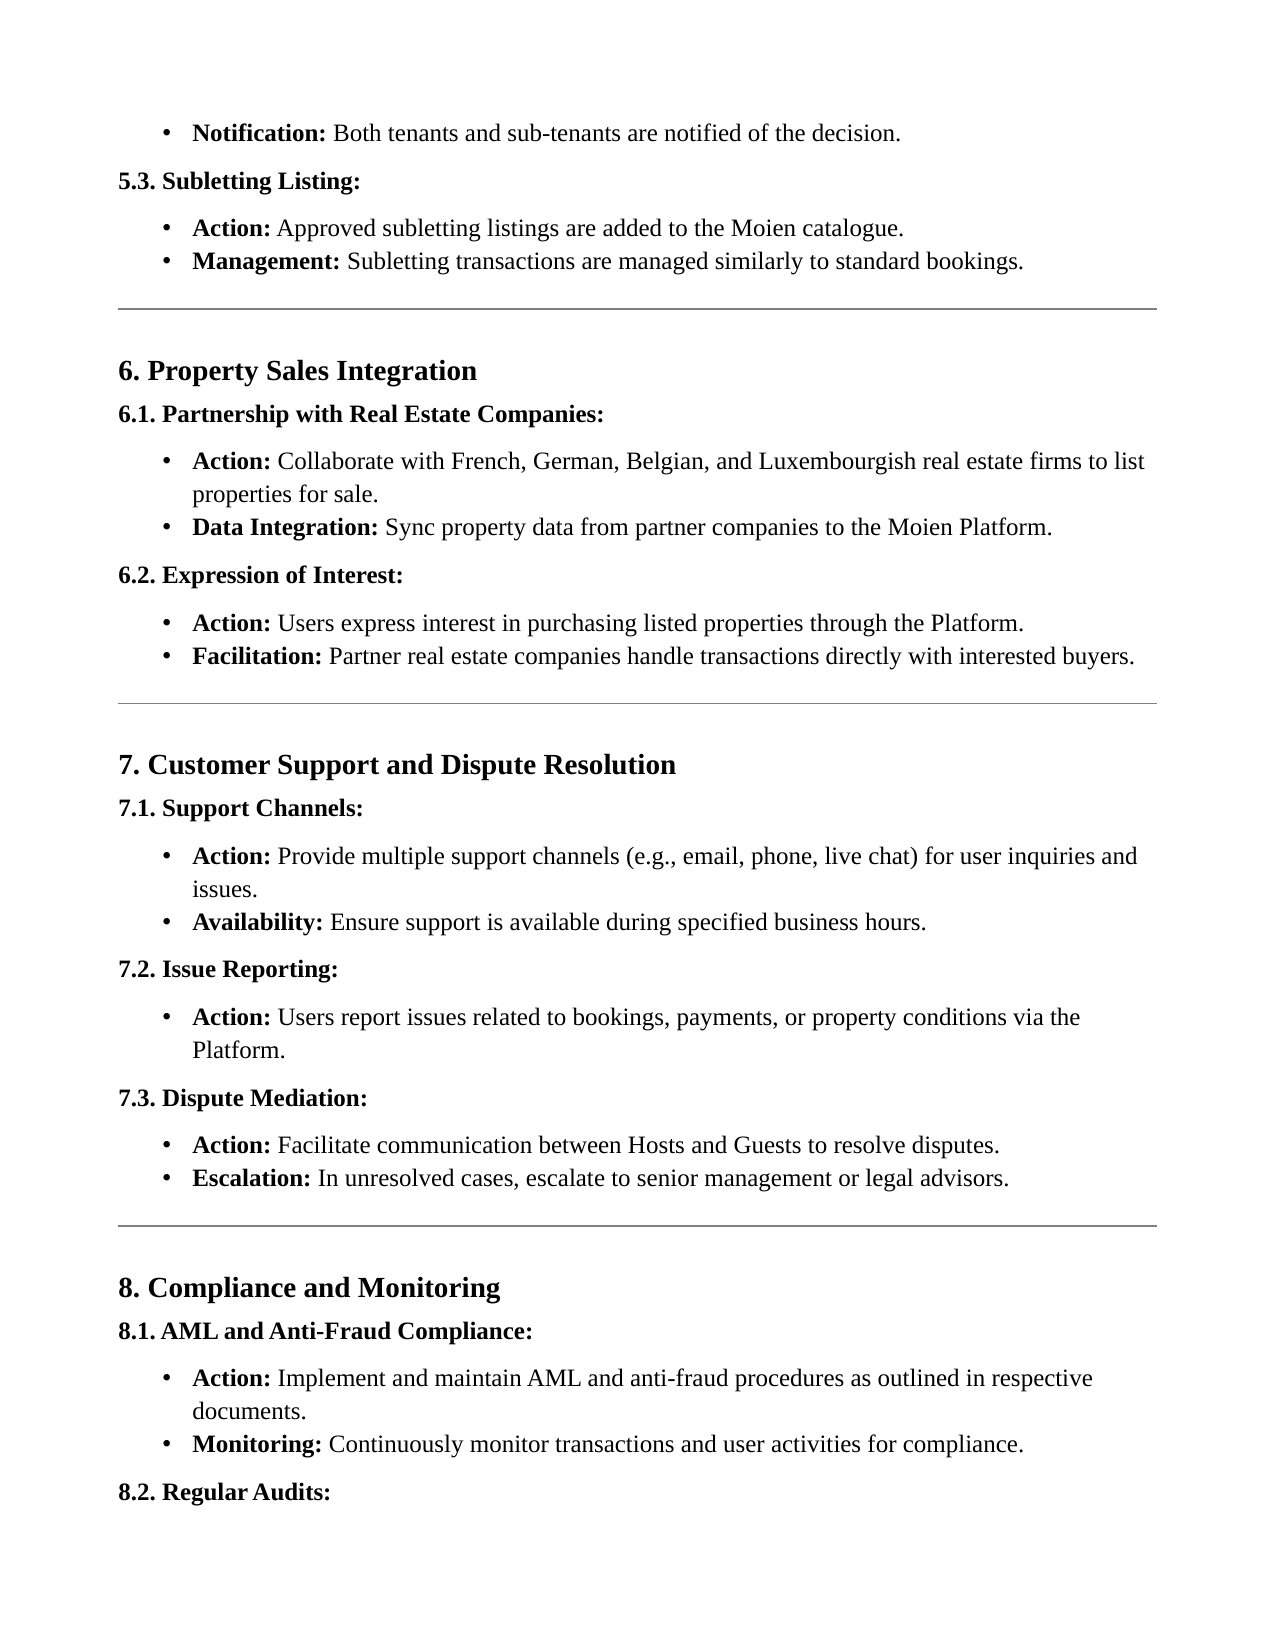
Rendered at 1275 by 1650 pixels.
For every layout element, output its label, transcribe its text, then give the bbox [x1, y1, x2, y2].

text 8.1. AML and Anti-Fraud Compliance: [118, 1316, 1157, 1344]
list Facilitation: Partner real estate companies handle transactions directly with interested buyers. [162, 641, 1157, 669]
list Action: Facilitate communication between Hosts and Guests to resolve disputes. [162, 1130, 1157, 1159]
list Action: Collaborate with French, German, Belgian, and Luxembourgish real estate firms to list properties for sale. [162, 446, 1157, 508]
list Action: Provide multiple support channels (e.g., email, phone, live chat) for user inquiries and issues. [162, 841, 1157, 903]
list Management: Subletting transactions are managed similarly to standard bookings. [162, 246, 1157, 275]
text 7.2. Issue Reporting: [118, 954, 1157, 983]
list Monitoring: Continuously monitor transactions and user activities for compliance. [162, 1429, 1157, 1458]
list Availability: Ensure support is available during specified business hours. [162, 907, 1157, 936]
text 7.3. Dispute Mediation: [118, 1083, 1157, 1111]
list Escalation: In unresolved cases, escalate to senior management or legal advisors. [162, 1163, 1157, 1192]
list Action: Approved subletting listings are added to the Moien catalogue. [162, 213, 1157, 242]
text 6.1. Partnership with Real Estate Companies: [118, 399, 1157, 428]
text 6.2. Expression of Interest: [118, 560, 1157, 589]
subtitle 8. Compliance and Monitoring [118, 1270, 1157, 1303]
subtitle 6. Property Sales Integration [118, 353, 1157, 386]
text 8.2. Regular Audits: [118, 1477, 1157, 1506]
list Action: Implement and maintain AML and anti-fraud procedures as outlined in respective documents. [162, 1363, 1157, 1425]
list Action: Users report issues related to bookings, payments, or property conditions via the Platform. [162, 1002, 1157, 1064]
text 7.1. Support Channels: [118, 793, 1157, 822]
list Data Integration: Sync property data from partner companies to the Moien Platform. [162, 512, 1157, 541]
list Notification: Both tenants and sub-tenants are notified of the decision. [162, 118, 1157, 147]
text 5.3. Subletting Listing: [118, 166, 1157, 194]
list Action: Users express interest in purchasing listed properties through the Platform. [162, 608, 1157, 636]
subtitle 7. Customer Support and Dispute Resolution [118, 747, 1157, 781]
